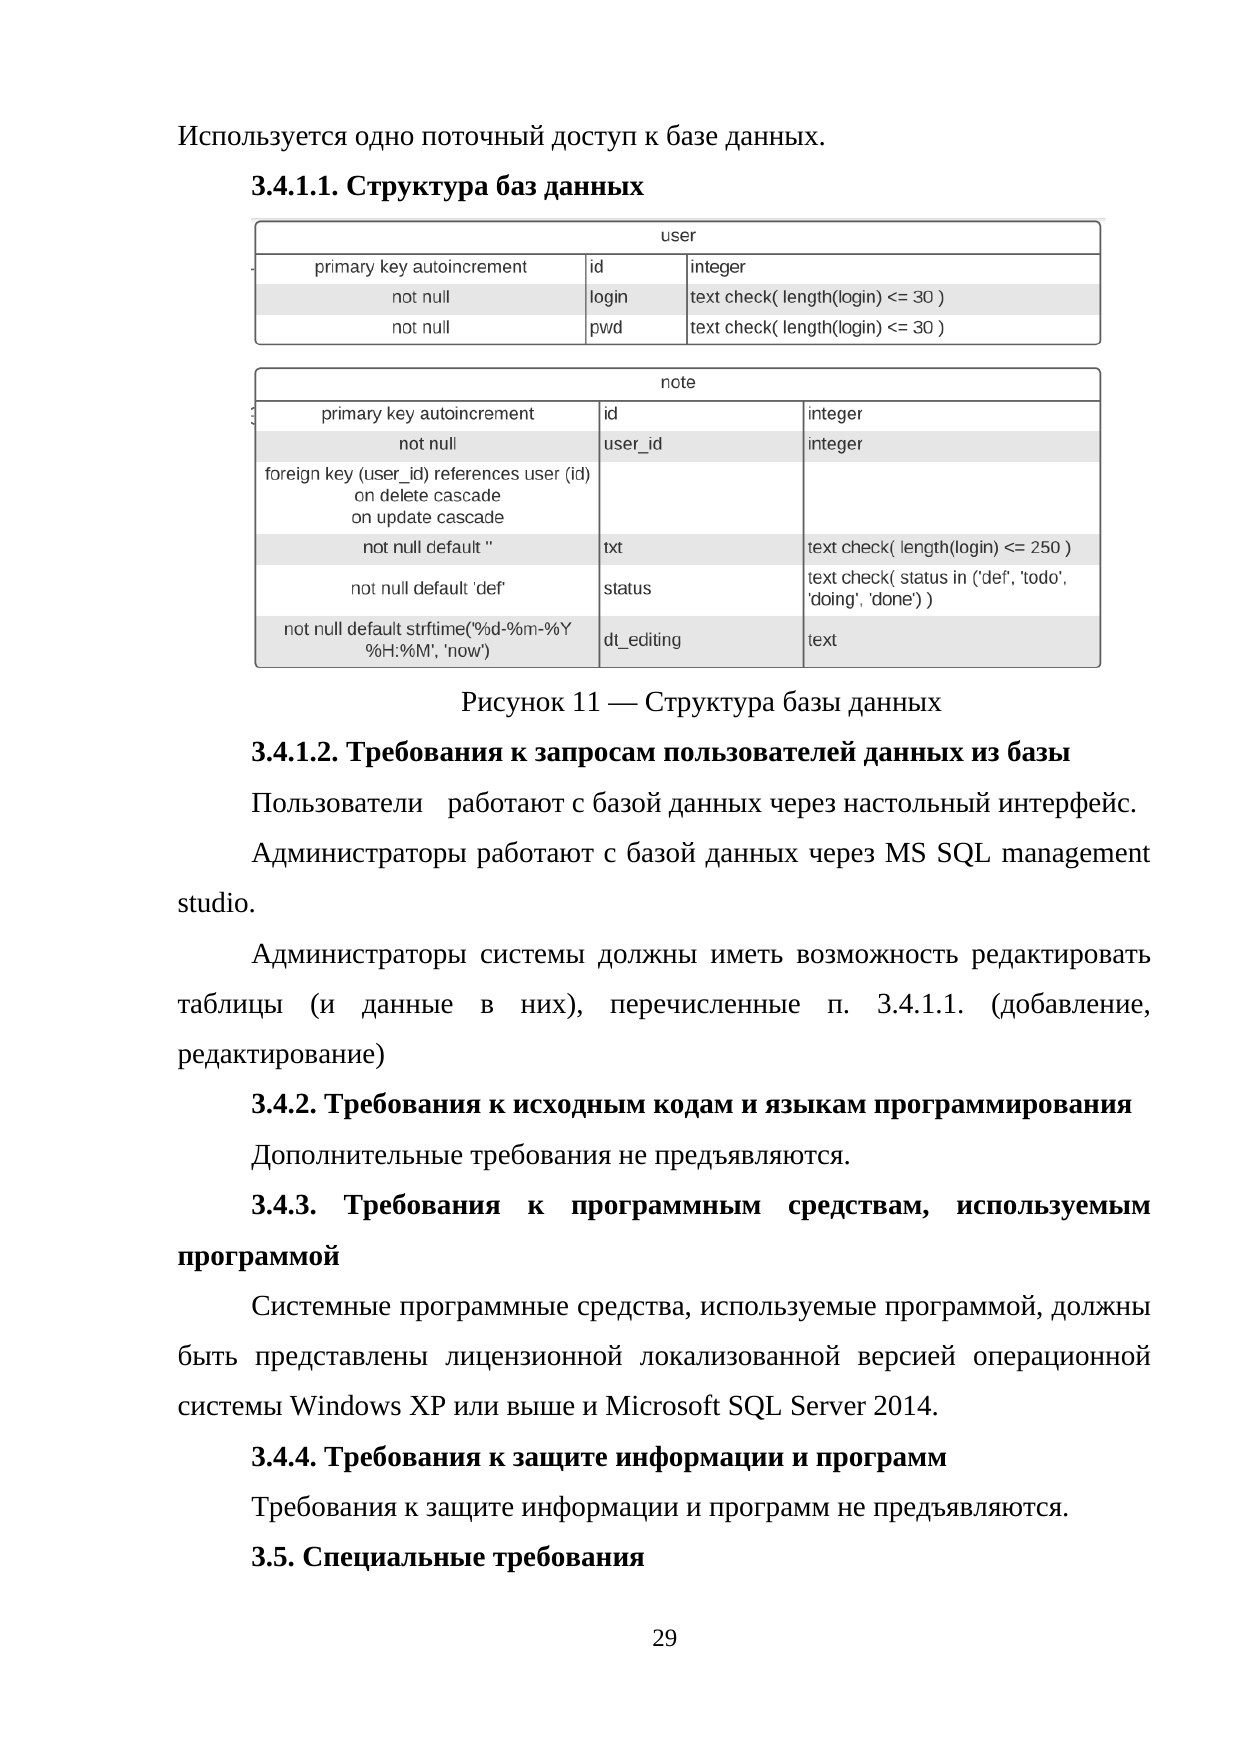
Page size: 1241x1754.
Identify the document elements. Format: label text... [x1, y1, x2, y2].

text Администраторы работают с базой данных через MS SQL management studio. [177, 835, 1152, 919]
text 3.4.3. Требования к программным средствам, используемым программой [177, 1187, 1152, 1271]
picture [251, 218, 1106, 668]
text Пользователи работают с базой данных через настольный интерфейс. [177, 785, 1152, 818]
text 3.4.4. Требования к защите информации и программ [177, 1439, 1152, 1472]
text Системные программные средства, используемые программой, должны быть представлены лицензионной локализованной версией операционной системы Windows XP или выше и Microsoft SQL Server 2014. [177, 1288, 1152, 1422]
text 3.4.2. Требования к исходным кодам и языкам программирования [177, 1087, 1152, 1120]
text Рисунок 11 — Структура базы данных [177, 684, 1152, 718]
text Требования к защите информации и программ не предъявляются. [177, 1489, 1152, 1523]
text Используется одно поточный доступ к базе данных. [177, 118, 1152, 152]
text Администраторы системы должны иметь возможность редактировать таблицы (и данные в них), перечисленные п. 3.4.1.1. (добавление, редактирование) [177, 936, 1152, 1070]
text 3.4.1.1. Структура баз данных [177, 168, 1152, 202]
text Дополнительные требования не предъявляются. [177, 1137, 1152, 1171]
text 3.4.1.2. Требования к запросам пользователей данных из базы [177, 734, 1152, 768]
text 3.5. Специальные требования [177, 1539, 1152, 1573]
